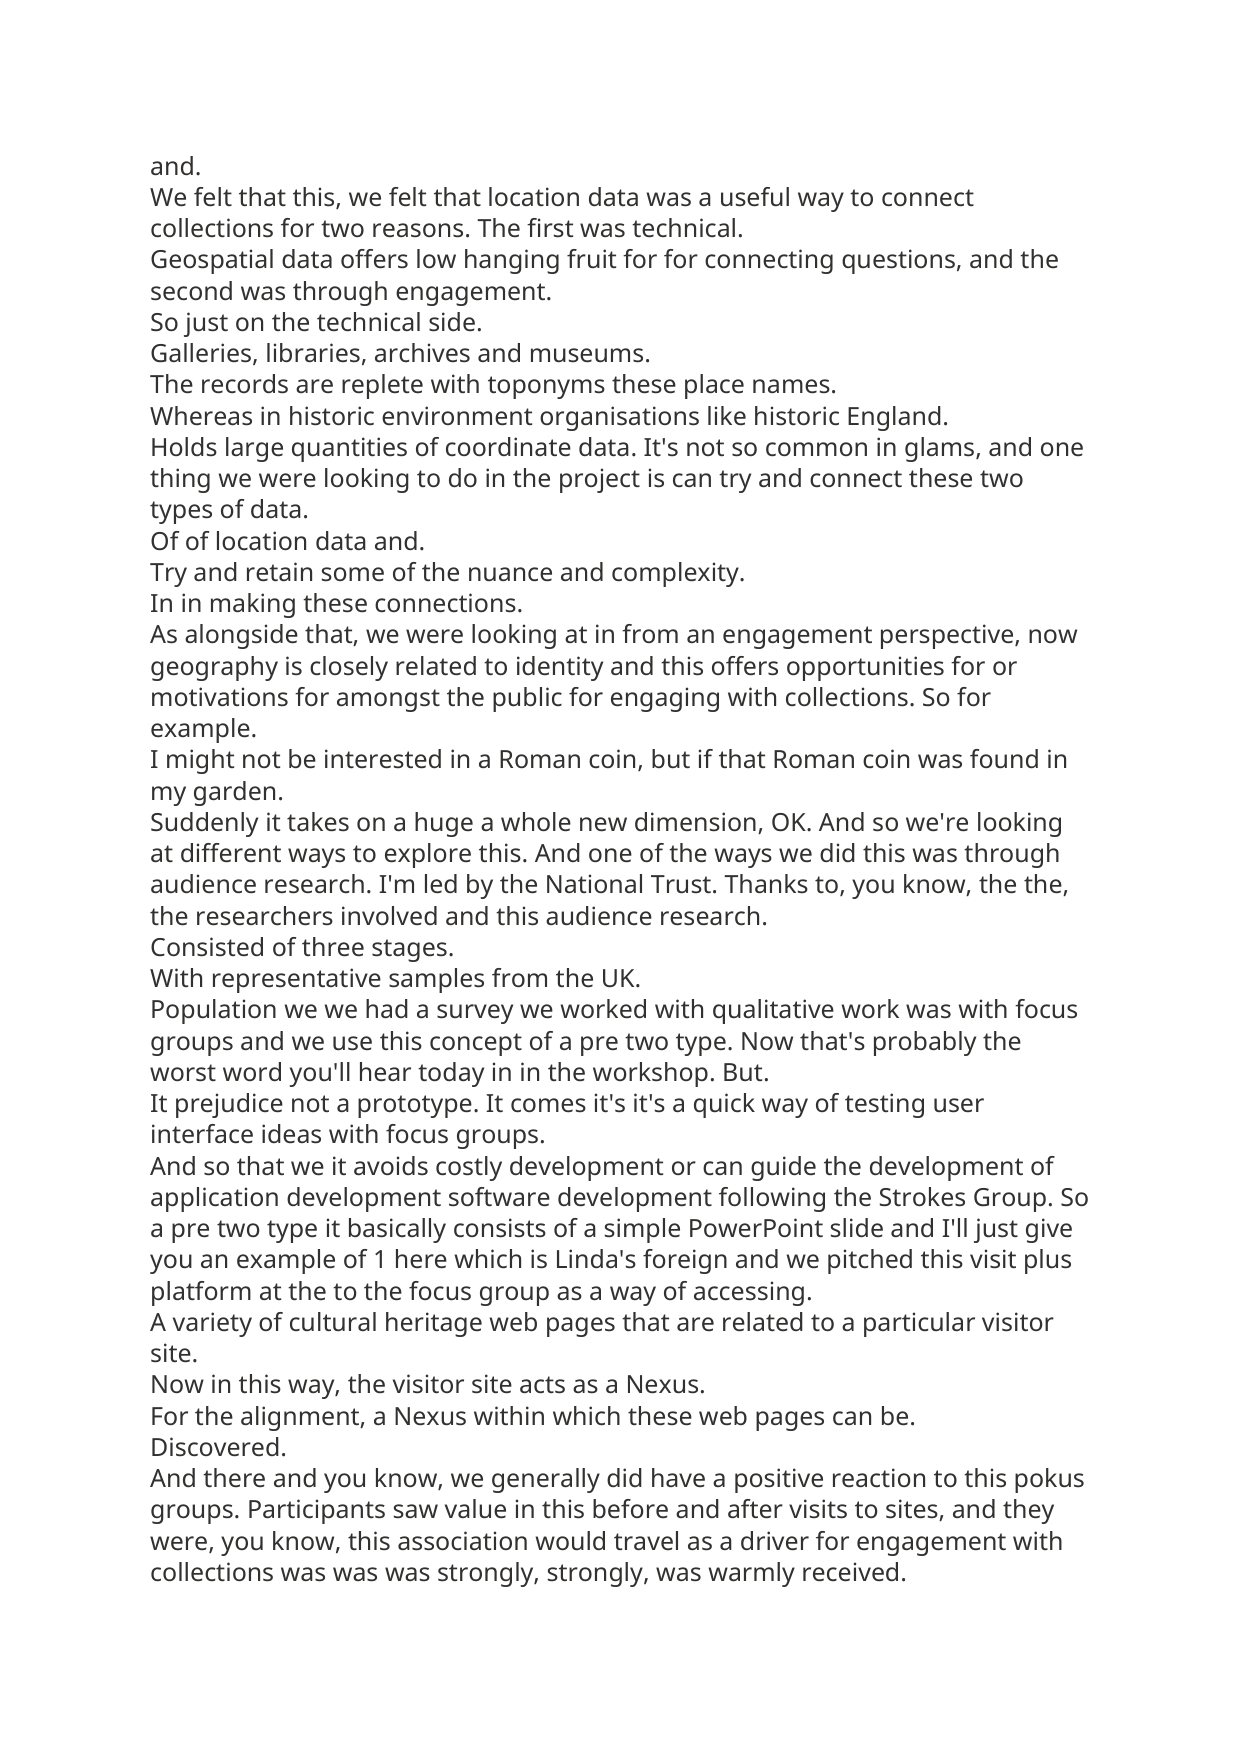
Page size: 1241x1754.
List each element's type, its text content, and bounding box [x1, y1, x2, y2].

text and. We felt that this, we felt that location data was a useful way to connect collections for two reasons. The first was technical. Geospatial data offers low hanging fruit for for connecting questions, and the second was through engagement. So just on the technical side. Galleries, libraries, archives and museums. The records are replete with toponyms these place names. Whereas in historic environment organisations like historic England. Holds large quantities of coordinate data. It's not so common in glams, and one thing we were looking to do in the project is can try and connect these two types of data. Of of location data and. Try and retain some of the nuance and complexity. In in making these connections. As alongside that, we were looking at in from an engagement perspective, now geography is closely related to identity and this offers opportunities for or motivations for amongst the public for engaging with collections. So for example. I might not be interested in a Roman coin, but if that Roman coin was found in my garden. Suddenly it takes on a huge a whole new dimension, OK. And so we're looking at different ways to explore this. And one of the ways we did this was through audience research. I'm led by the National Trust. Thanks to, you know, the the, the researchers involved and this audience research. Consisted of three stages. With representative samples from the UK. Population we we had a survey we worked with qualitative work was with focus groups and we use this concept of a pre two type. Now that's probably the worst word you'll hear today in in the workshop. But. It prejudice not a prototype. It comes it's it's a quick way of testing user interface ideas with focus groups. And so that we it avoids costly development or can guide the development of application development software development following the Strokes Group. So a pre two type it basically consists of a simple PowerPoint slide and I'll just give you an example of 1 here which is Linda's foreign and we pitched this visit plus platform at the to the focus group as a way of accessing. A variety of cultural heritage web pages that are related to a particular visitor site. Now in this way, the visitor site acts as a Nexus. For the alignment, a Nexus within which these web pages can be. Discovered. And there and you know, we generally did have a positive reaction to this pokus groups. Participants saw value in this before and after visits to sites, and they were, you know, this association would travel as a driver for engagement with collections was was was strongly, strongly, was warmly received. [150, 150, 1090, 1587]
